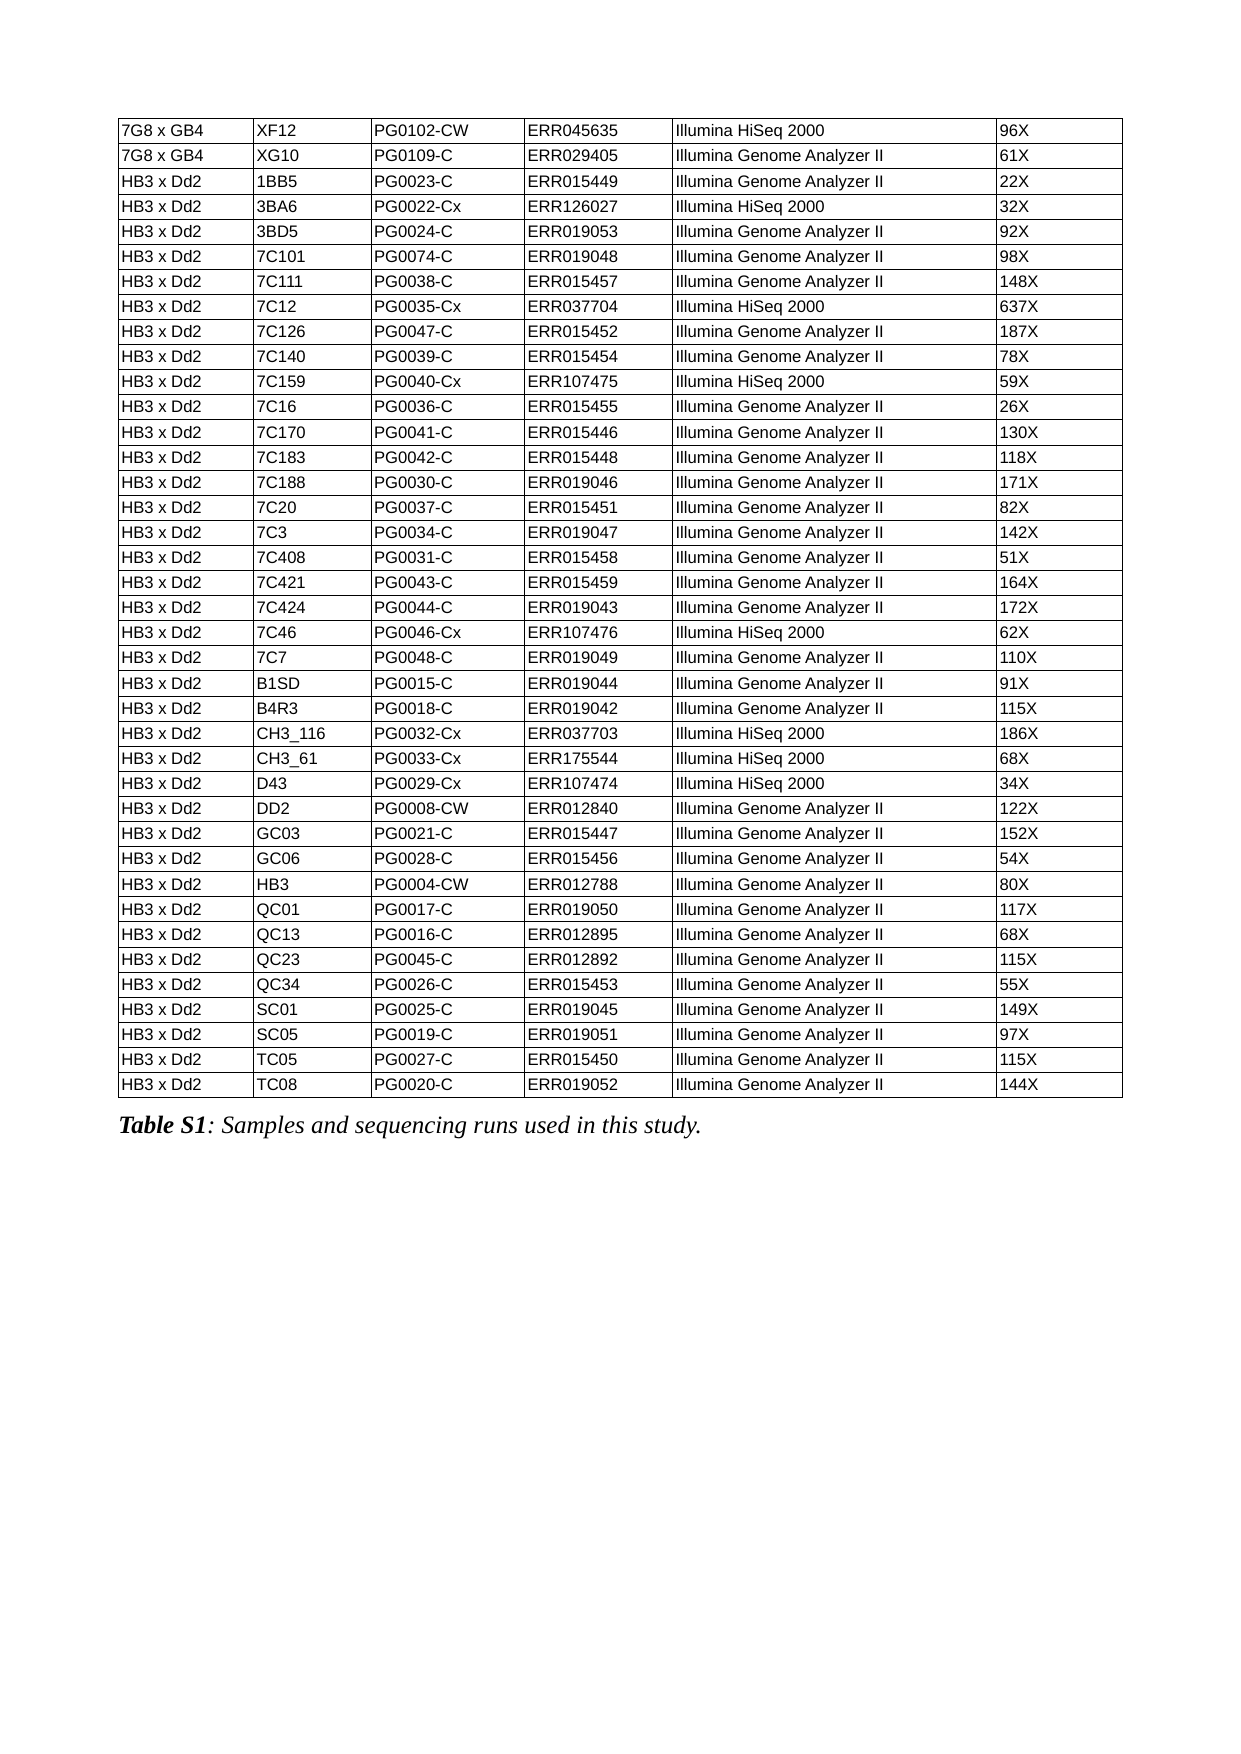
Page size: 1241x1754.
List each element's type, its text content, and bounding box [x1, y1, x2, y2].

table_cell SC01 [254, 998, 371, 1022]
table_cell HB3 x Dd2 [119, 772, 253, 796]
table_cell Illumina Genome Analyzer II [673, 998, 996, 1022]
table_cell QC01 [254, 897, 371, 921]
table_cell GC03 [254, 822, 371, 846]
table_cell HB3 x Dd2 [119, 897, 253, 921]
table_cell XF12 [254, 119, 371, 143]
table_cell HB3 x Dd2 [119, 621, 253, 645]
table_cell PG0024-C [372, 220, 524, 244]
table_cell 115X [997, 697, 1122, 721]
table_cell 3BA6 [254, 195, 371, 218]
table_cell ERR019050 [525, 897, 672, 921]
table_cell PG0032-Cx [372, 722, 524, 746]
table_cell Illumina Genome Analyzer II [673, 345, 996, 369]
table_cell QC23 [254, 948, 371, 972]
table_cell PG0018-C [372, 697, 524, 721]
table_cell HB3 x Dd2 [119, 571, 253, 595]
table_cell 7C183 [254, 446, 371, 469]
table_cell Illumina Genome Analyzer II [673, 697, 996, 721]
table_cell ERR019053 [525, 220, 672, 244]
table_cell ERR015454 [525, 345, 672, 369]
table_cell HB3 x Dd2 [119, 295, 253, 319]
table_cell HB3 x Dd2 [119, 169, 253, 193]
table_cell 91X [997, 671, 1122, 696]
table_cell 92X [997, 220, 1122, 244]
table_cell ERR037704 [525, 295, 672, 319]
table_cell Illumina Genome Analyzer II [673, 395, 996, 419]
table_cell PG0020-C [372, 1073, 524, 1097]
table_cell Illumina Genome Analyzer II [673, 872, 996, 896]
table_cell QC13 [254, 922, 371, 947]
table_cell PG0040-Cx [372, 370, 524, 394]
table_cell D43 [254, 772, 371, 796]
table_cell PG0025-C [372, 998, 524, 1022]
table_cell 118X [997, 446, 1122, 469]
table_cell 22X [997, 169, 1122, 193]
table_cell Illumina Genome Analyzer II [673, 1023, 996, 1047]
table_cell 32X [997, 195, 1122, 218]
table_cell 7C3 [254, 521, 371, 545]
table_cell ERR019044 [525, 671, 672, 696]
table_cell ERR015450 [525, 1048, 672, 1072]
table_cell PG0037-C [372, 496, 524, 520]
table_cell PG0046-Cx [372, 621, 524, 645]
table_cell ERR019047 [525, 521, 672, 545]
table_cell HB3 x Dd2 [119, 998, 253, 1022]
table_cell 7G8 x GB4 [119, 144, 253, 168]
table_cell 7C188 [254, 471, 371, 495]
table_cell ERR037703 [525, 722, 672, 746]
table_cell 7C170 [254, 420, 371, 444]
table_cell HB3 x Dd2 [119, 320, 253, 344]
table_cell PG0004-CW [372, 872, 524, 896]
table_cell HB3 x Dd2 [119, 521, 253, 545]
table_cell ERR012788 [525, 872, 672, 896]
table_cell ERR012892 [525, 948, 672, 972]
table_cell 7C16 [254, 395, 371, 419]
table_cell TC08 [254, 1073, 371, 1097]
table_cell PG0045-C [372, 948, 524, 972]
table_cell PG0022-Cx [372, 195, 524, 218]
table_cell ERR045635 [525, 119, 672, 143]
table_cell Illumina Genome Analyzer II [673, 420, 996, 444]
table_cell 172X [997, 596, 1122, 620]
table_cell Illumina Genome Analyzer II [673, 144, 996, 168]
table_cell HB3 x Dd2 [119, 245, 253, 269]
table_cell HB3 x Dd2 [119, 1023, 253, 1047]
table_cell ERR012895 [525, 922, 672, 947]
table_cell 110X [997, 646, 1122, 670]
table_cell 7C126 [254, 320, 371, 344]
table_cell ERR019042 [525, 697, 672, 721]
table_cell PG0109-C [372, 144, 524, 168]
table_cell 7C159 [254, 370, 371, 394]
table_cell PG0033-Cx [372, 747, 524, 771]
table_cell ERR019049 [525, 646, 672, 670]
table_cell PG0027-C [372, 1048, 524, 1072]
table_cell Illumina Genome Analyzer II [673, 596, 996, 620]
table_cell ERR175544 [525, 747, 672, 771]
table_cell 7G8 x GB4 [119, 119, 253, 143]
table_cell 7C424 [254, 596, 371, 620]
table_cell Illumina Genome Analyzer II [673, 797, 996, 821]
table_cell ERR019045 [525, 998, 672, 1022]
table_cell PG0038-C [372, 270, 524, 294]
table_cell PG0021-C [372, 822, 524, 846]
table_cell ERR019052 [525, 1073, 672, 1097]
table_cell ERR019046 [525, 471, 672, 495]
table_cell Illumina Genome Analyzer II [673, 948, 996, 972]
text Table S1: Samples and sequencing runs used in this study. [118, 1110, 1122, 1138]
table_cell ERR029405 [525, 144, 672, 168]
table_cell PG0008-CW [372, 797, 524, 821]
table_cell HB3 [254, 872, 371, 896]
table_cell PG0026-C [372, 973, 524, 997]
table_cell HB3 x Dd2 [119, 671, 253, 696]
table_cell PG0017-C [372, 897, 524, 921]
table_cell Illumina Genome Analyzer II [673, 671, 996, 696]
table_cell CH3_61 [254, 747, 371, 771]
table_cell HB3 x Dd2 [119, 822, 253, 846]
table_cell ERR019043 [525, 596, 672, 620]
table_cell 7C46 [254, 621, 371, 645]
table_cell 82X [997, 496, 1122, 520]
table_cell ERR015448 [525, 446, 672, 469]
table_cell DD2 [254, 797, 371, 821]
table_cell PG0044-C [372, 596, 524, 620]
table_cell SC05 [254, 1023, 371, 1047]
table_cell 7C421 [254, 571, 371, 595]
table_cell ERR015447 [525, 822, 672, 846]
table_cell 26X [997, 395, 1122, 419]
table_cell 117X [997, 897, 1122, 921]
table_cell PG0048-C [372, 646, 524, 670]
table_cell HB3 x Dd2 [119, 1048, 253, 1072]
table_cell ERR107474 [525, 772, 672, 796]
table_cell 152X [997, 822, 1122, 846]
table_cell HB3 x Dd2 [119, 270, 253, 294]
table_cell HB3 x Dd2 [119, 646, 253, 670]
table_cell Illumina Genome Analyzer II [673, 496, 996, 520]
table_cell 54X [997, 847, 1122, 871]
table_cell Illumina HiSeq 2000 [673, 747, 996, 771]
table_cell HB3 x Dd2 [119, 220, 253, 244]
table_cell ERR126027 [525, 195, 672, 218]
table_cell ERR015455 [525, 395, 672, 419]
table_cell HB3 x Dd2 [119, 420, 253, 444]
table_cell Illumina HiSeq 2000 [673, 722, 996, 746]
table_cell ERR019051 [525, 1023, 672, 1047]
table_cell HB3 x Dd2 [119, 596, 253, 620]
table_cell PG0042-C [372, 446, 524, 469]
table_cell HB3 x Dd2 [119, 922, 253, 947]
table_cell PG0036-C [372, 395, 524, 419]
table_cell Illumina Genome Analyzer II [673, 270, 996, 294]
table_cell Illumina Genome Analyzer II [673, 521, 996, 545]
table_cell PG0016-C [372, 922, 524, 947]
table_cell PG0047-C [372, 320, 524, 344]
table_cell Illumina Genome Analyzer II [673, 822, 996, 846]
table_cell 186X [997, 722, 1122, 746]
table_cell 171X [997, 471, 1122, 495]
table_cell HB3 x Dd2 [119, 847, 253, 871]
table_cell 7C101 [254, 245, 371, 269]
table_cell Illumina Genome Analyzer II [673, 320, 996, 344]
table_cell 115X [997, 948, 1122, 972]
table_cell 98X [997, 245, 1122, 269]
table_cell 68X [997, 747, 1122, 771]
table_cell 7C20 [254, 496, 371, 520]
table_cell HB3 x Dd2 [119, 496, 253, 520]
table_cell Illumina Genome Analyzer II [673, 471, 996, 495]
table_cell PG0035-Cx [372, 295, 524, 319]
table_cell GC06 [254, 847, 371, 871]
table_cell ERR015459 [525, 571, 672, 595]
table_cell 7C7 [254, 646, 371, 670]
table_cell HB3 x Dd2 [119, 446, 253, 469]
table_cell HB3 x Dd2 [119, 747, 253, 771]
table_cell 34X [997, 772, 1122, 796]
table_cell Illumina Genome Analyzer II [673, 220, 996, 244]
table_cell HB3 x Dd2 [119, 395, 253, 419]
table_cell HB3 x Dd2 [119, 797, 253, 821]
table_cell PG0030-C [372, 471, 524, 495]
table_cell HB3 x Dd2 [119, 195, 253, 218]
table_cell Illumina Genome Analyzer II [673, 847, 996, 871]
table_cell PG0015-C [372, 671, 524, 696]
table_cell 1BB5 [254, 169, 371, 193]
table_cell 164X [997, 571, 1122, 595]
table_cell ERR015458 [525, 546, 672, 570]
table_cell 78X [997, 345, 1122, 369]
table_cell 62X [997, 621, 1122, 645]
table_cell B4R3 [254, 697, 371, 721]
table_cell HB3 x Dd2 [119, 973, 253, 997]
table_cell Illumina Genome Analyzer II [673, 245, 996, 269]
table_cell Illumina Genome Analyzer II [673, 571, 996, 595]
table_cell HB3 x Dd2 [119, 471, 253, 495]
table_cell Illumina Genome Analyzer II [673, 646, 996, 670]
table_cell Illumina HiSeq 2000 [673, 119, 996, 143]
table_cell Illumina Genome Analyzer II [673, 973, 996, 997]
table_cell Illumina Genome Analyzer II [673, 546, 996, 570]
table_cell PG0023-C [372, 169, 524, 193]
table_cell 148X [997, 270, 1122, 294]
table_cell Illumina Genome Analyzer II [673, 897, 996, 921]
table_cell PG0043-C [372, 571, 524, 595]
table_cell Illumina HiSeq 2000 [673, 195, 996, 218]
table_cell HB3 x Dd2 [119, 546, 253, 570]
table_cell 80X [997, 872, 1122, 896]
table_cell 144X [997, 1073, 1122, 1097]
table_cell Illumina Genome Analyzer II [673, 922, 996, 947]
table_cell ERR015453 [525, 973, 672, 997]
table_cell B1SD [254, 671, 371, 696]
table_cell HB3 x Dd2 [119, 948, 253, 972]
table_cell ERR019048 [525, 245, 672, 269]
table_cell Illumina Genome Analyzer II [673, 169, 996, 193]
table_cell ERR015452 [525, 320, 672, 344]
table_cell PG0029-Cx [372, 772, 524, 796]
table_cell PG0034-C [372, 521, 524, 545]
table_cell 142X [997, 521, 1122, 545]
table_cell 7C12 [254, 295, 371, 319]
table_cell 130X [997, 420, 1122, 444]
table_cell HB3 x Dd2 [119, 697, 253, 721]
table_cell 3BD5 [254, 220, 371, 244]
table_cell Illumina HiSeq 2000 [673, 772, 996, 796]
table_cell 55X [997, 973, 1122, 997]
table_cell Illumina HiSeq 2000 [673, 295, 996, 319]
table_cell Illumina HiSeq 2000 [673, 370, 996, 394]
table_cell CH3_116 [254, 722, 371, 746]
table_cell 7C140 [254, 345, 371, 369]
table_cell Illumina Genome Analyzer II [673, 446, 996, 469]
table_cell PG0039-C [372, 345, 524, 369]
table_cell HB3 x Dd2 [119, 1073, 253, 1097]
table_cell HB3 x Dd2 [119, 345, 253, 369]
table_cell PG0019-C [372, 1023, 524, 1047]
table_cell ERR015451 [525, 496, 672, 520]
table_cell 51X [997, 546, 1122, 570]
table_cell TC05 [254, 1048, 371, 1072]
table_cell HB3 x Dd2 [119, 872, 253, 896]
table_cell 115X [997, 1048, 1122, 1072]
table_cell ERR015449 [525, 169, 672, 193]
table_cell ERR107475 [525, 370, 672, 394]
table_cell ERR012840 [525, 797, 672, 821]
table_cell PG0041-C [372, 420, 524, 444]
table_cell HB3 x Dd2 [119, 722, 253, 746]
table_cell Illumina Genome Analyzer II [673, 1048, 996, 1072]
table_cell 7C111 [254, 270, 371, 294]
table_cell ERR015456 [525, 847, 672, 871]
table_cell PG0102-CW [372, 119, 524, 143]
table_cell ERR015446 [525, 420, 672, 444]
table_cell 61X [997, 144, 1122, 168]
table_cell 149X [997, 998, 1122, 1022]
table_cell 187X [997, 320, 1122, 344]
table_cell 96X [997, 119, 1122, 143]
table_cell ERR015457 [525, 270, 672, 294]
table_cell 7C408 [254, 546, 371, 570]
table_cell 68X [997, 922, 1122, 947]
table_cell XG10 [254, 144, 371, 168]
table_cell QC34 [254, 973, 371, 997]
table_cell PG0031-C [372, 546, 524, 570]
table_cell 97X [997, 1023, 1122, 1047]
table_cell PG0074-C [372, 245, 524, 269]
table_cell Illumina HiSeq 2000 [673, 621, 996, 645]
table_cell HB3 x Dd2 [119, 370, 253, 394]
table_cell 59X [997, 370, 1122, 394]
table_cell Illumina Genome Analyzer II [673, 1073, 996, 1097]
table_cell PG0028-C [372, 847, 524, 871]
table_cell 637X [997, 295, 1122, 319]
table_cell ERR107476 [525, 621, 672, 645]
table_cell 122X [997, 797, 1122, 821]
